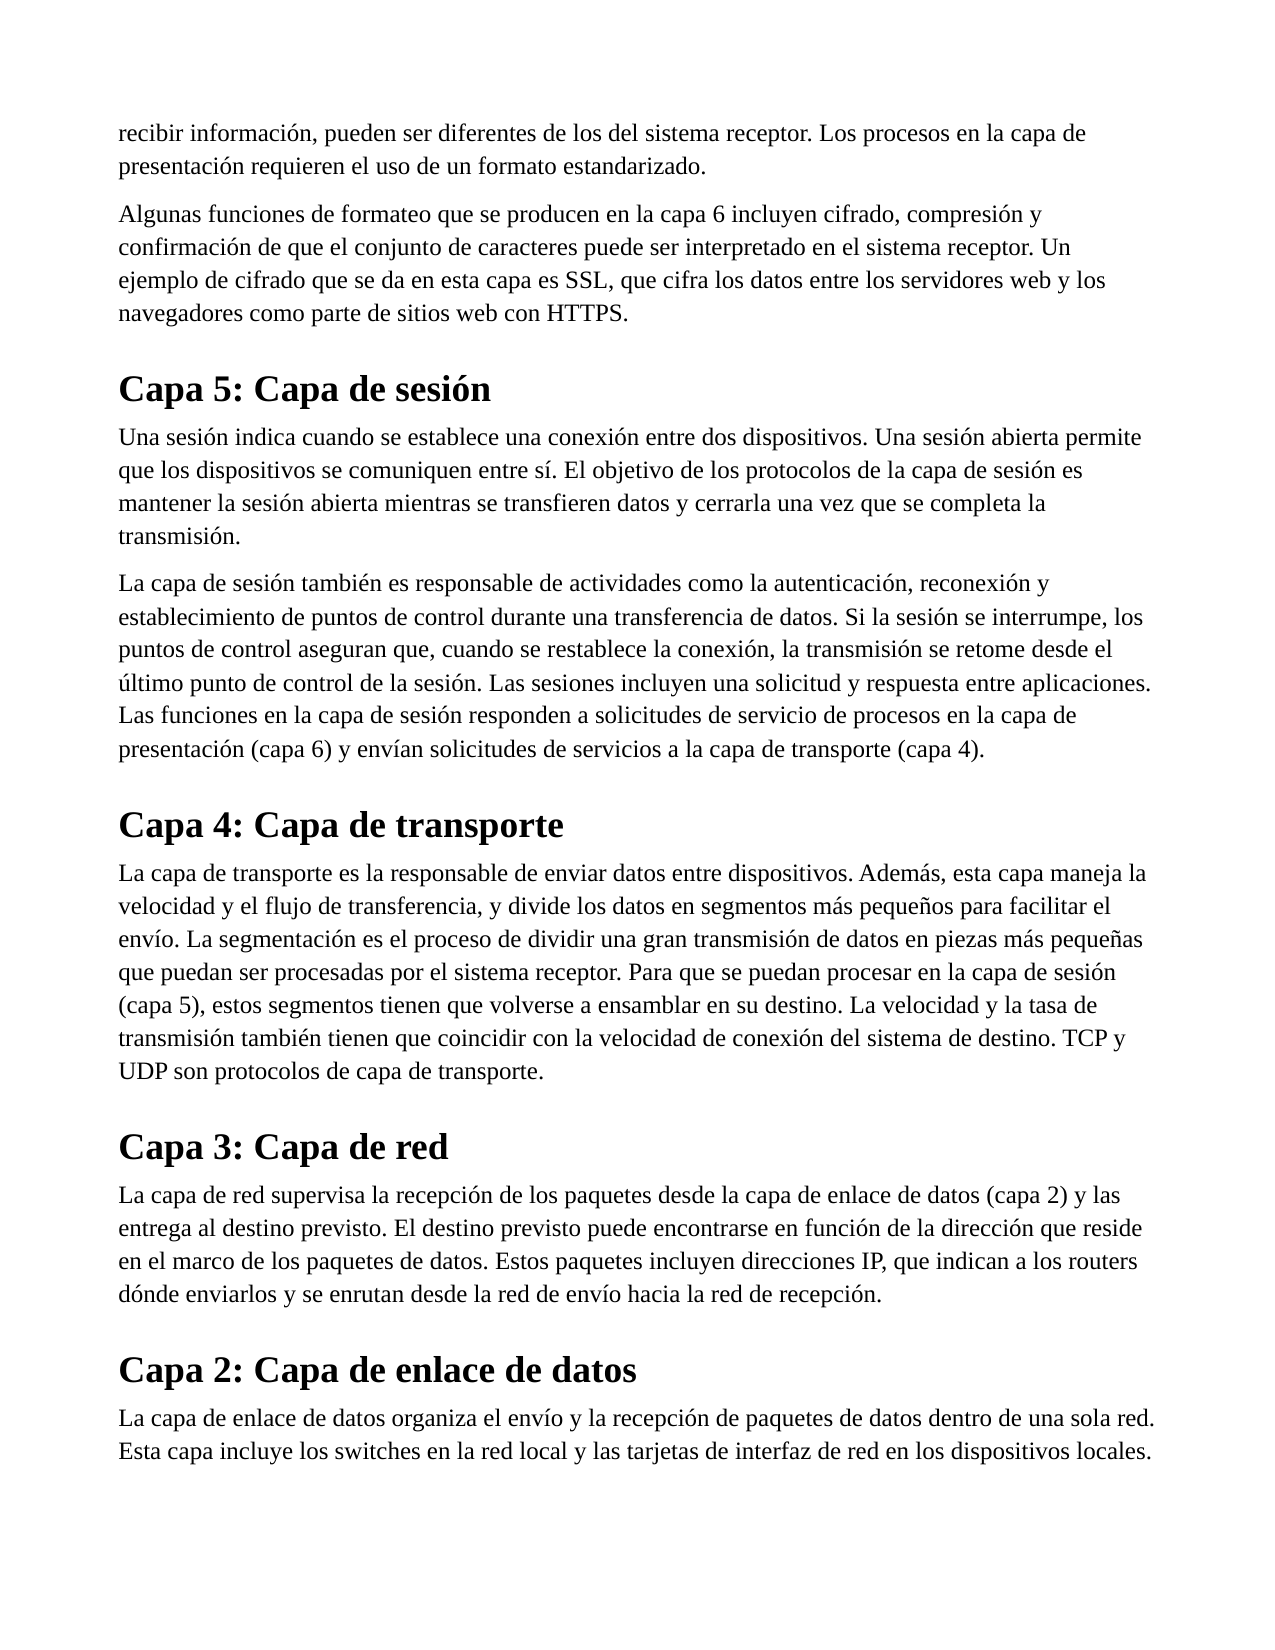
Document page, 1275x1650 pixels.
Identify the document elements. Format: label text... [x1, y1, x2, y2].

text La capa de sesión también es responsable de actividades como la autenticación, reconexión y establecimiento de puntos de control durante una transferencia de datos. Si la sesión se interrumpe, los puntos de control aseguran que, cuando se restablece la conexión, la transmisión se retome desde el último punto de control de la sesión. Las sesiones incluyen una solicitud y respuesta entre aplicaciones. Las funciones en la capa de sesión responden a solicitudes de servicio de procesos en la capa de presentación (capa 6) y envían solicitudes de servicios a la capa de transporte (capa 4). [118, 568, 1157, 762]
text Algunas funciones de formateo que se producen en la capa 6 incluyen cifrado, compresión y confirmación de que el conjunto de caracteres puede ser interpretado en el sistema receptor. Un ejemplo de cifrado que se da en esta capa es SSL, que cifra los datos entre los servidores web y los navegadores como parte de sitios web con HTTPS. [118, 199, 1157, 327]
text La capa de transporte es la responsable de enviar datos entre dispositivos. Además, esta capa maneja la velocidad y el flujo de transferencia, y divide los datos en segmentos más pequeños para facilitar el envío. La segmentación es el proceso de dividir una gran transmisión de datos en piezas más pequeñas que puedan ser procesadas por el sistema receptor. Para que se puedan procesar en la capa de sesión (capa 5), estos segmentos tienen que volverse a ensamblar en su destino. La velocidad y la tasa de transmisión también tienen que coincidir con la velocidad de conexión del sistema de destino. TCP y UDP son protocolos de capa de transporte. [118, 858, 1157, 1084]
text La capa de enlace de datos organiza el envío y la recepción de paquetes de datos dentro de una sola red. Esta capa incluye los switches en la red local y las tarjetas de interfaz de red en los dispositivos locales. [118, 1403, 1157, 1465]
subtitle Capa 4: Capa de transporte [118, 802, 1157, 845]
subtitle Capa 2: Capa de enlace de datos [118, 1347, 1157, 1391]
text Una sesión indica cuando se establece una conexión entre dos dispositivos. Una sesión abierta permite que los dispositivos se comuniquen entre sí. El objetivo de los protocolos de la capa de sesión es mantener la sesión abierta mientras se transfieren datos y cerrarla una vez que se completa la transmisión. [118, 422, 1157, 550]
subtitle Capa 5: Capa de sesión [118, 366, 1157, 409]
text recibir información, pueden ser diferentes de los del sistema receptor. Los procesos en la capa de presentación requieren el uso de un formato estandarizado. [118, 118, 1157, 180]
text La capa de red supervisa la recepción de los paquetes desde la capa de enlace de datos (capa 2) y las entrega al destino previsto. El destino previsto puede encontrarse en función de la dirección que reside en el marco de los paquetes de datos. Estos paquetes incluyen direcciones IP, que indican a los routers dónde enviarlos y se enrutan desde la red de envío hacia la red de recepción. [118, 1180, 1157, 1308]
subtitle Capa 3: Capa de red [118, 1124, 1157, 1167]
